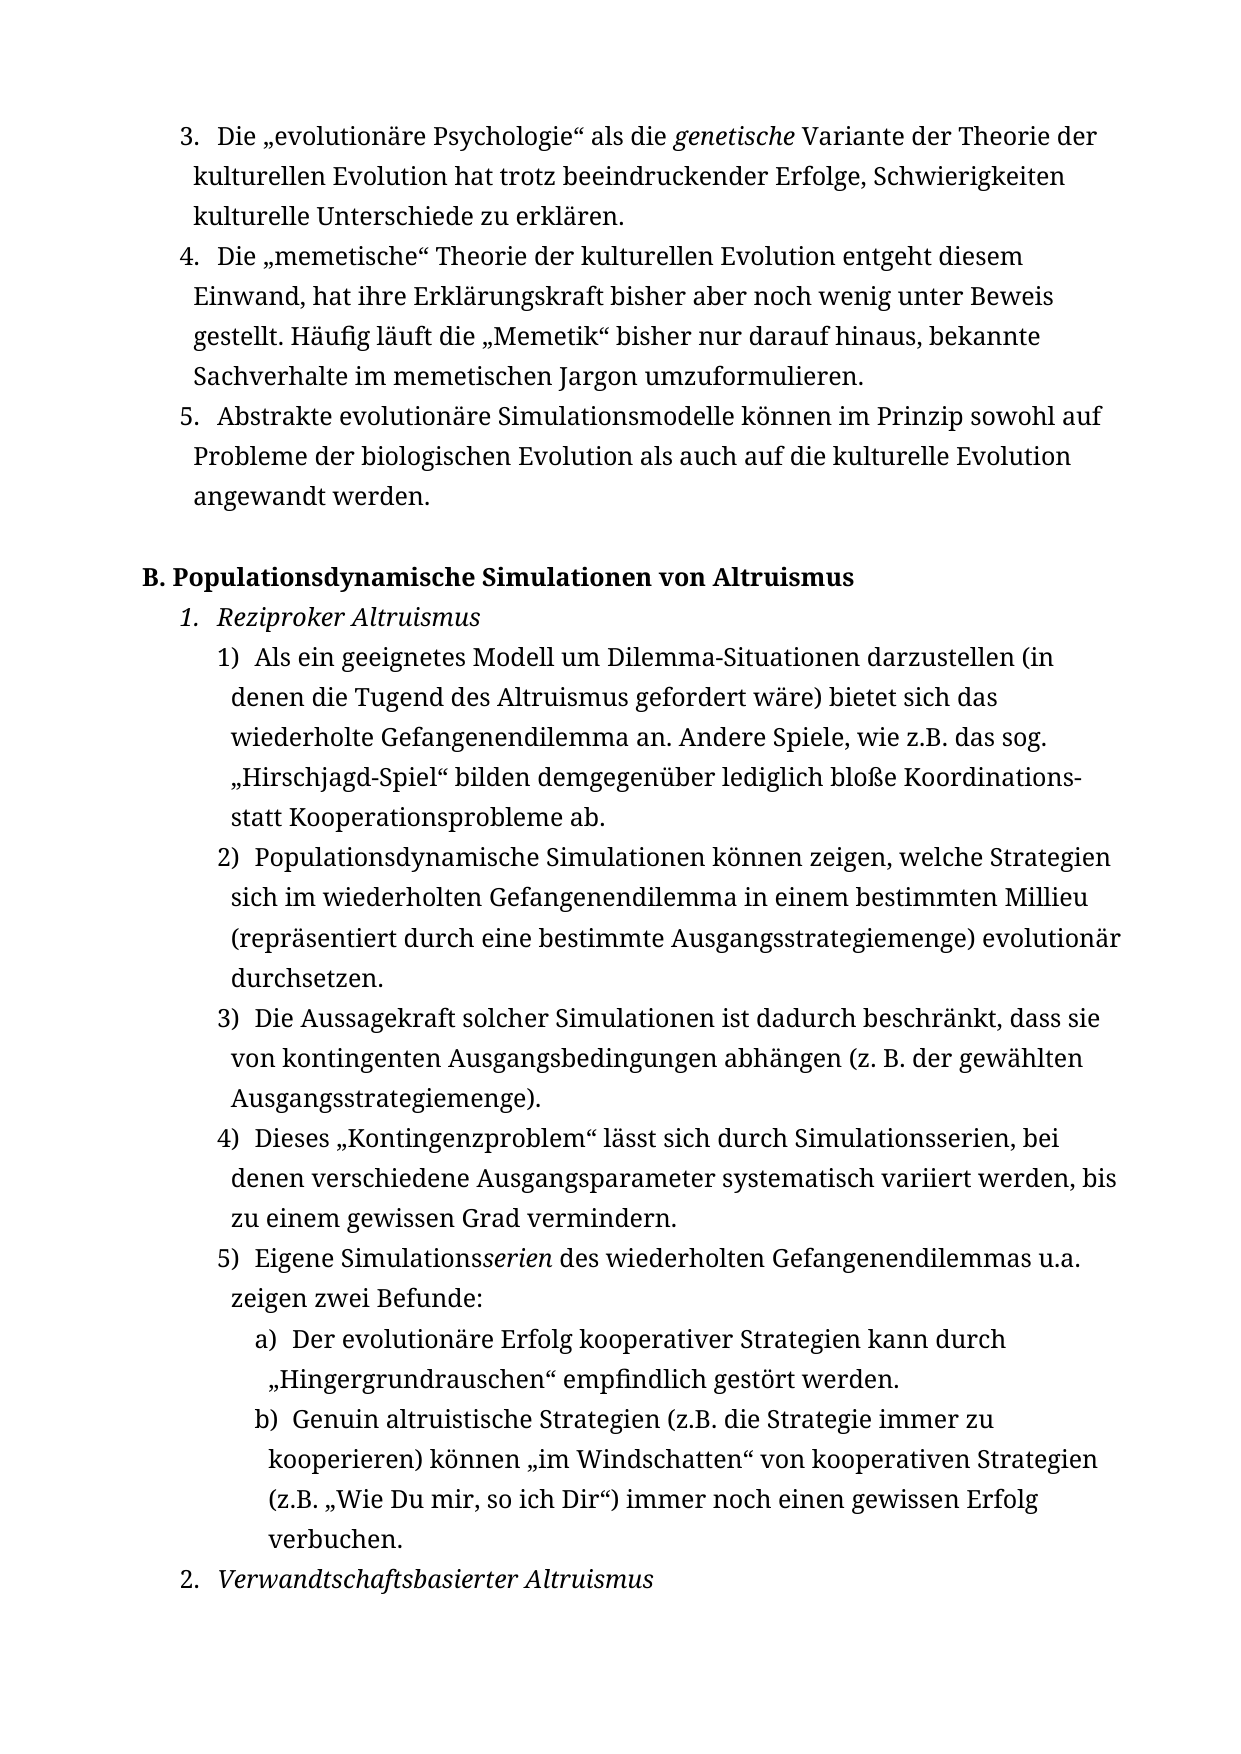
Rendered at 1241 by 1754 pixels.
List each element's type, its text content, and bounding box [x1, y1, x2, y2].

list Abstrakte evolutionäre Simulationsmodelle können im Prinzip sowohl auf Probleme der biologischen Evolution als auch auf die kulturelle Evolution angewandt werden. [156, 399, 1122, 513]
list Dieses „Kontingenzproblem“ lässt sich durch Simulationsserien, bei denen verschiedene Ausgangsparameter systematisch variiert werden, bis zu einem gewissen Grad vermindern. [193, 1121, 1122, 1235]
list Als ein geeignetes Modell um Dilemma-Situationen darzustellen (in denen die Tugend des Altruismus gefordert wäre) bietet sich das wiederholte Gefangenendilemma an. Andere Spiele, wie z.B. das sog. „Hirschjagd-Spiel“ bilden demgegenüber lediglich bloße Koordinations- statt Kooperationsprobleme ab. [193, 639, 1122, 834]
list Reziproker Altruismus [156, 599, 1122, 633]
list Eigene Simulationsserien des wiederholten Gefangenendilemmas u.a. zeigen zwei Befunde: [193, 1241, 1122, 1315]
list Der evolutionäre Erfolg kooperativer Strategien kann durch „Hingergrundrauschen“ empfindlich gestört werden. [231, 1321, 1122, 1395]
list Die „memetische“ Theorie der kulturellen Evolution entgeht diesem Einwand, hat ihre Erklärungskraft bisher aber noch wenig unter Beweis gestellt. Häufig läuft die „Memetik“ bisher nur darauf hinaus, bekannte Sachverhalte im memetischen Jargon umzuformulieren. [156, 238, 1122, 393]
list Genuin altruistische Strategien (z.B. die Strategie immer zu kooperieren) können „im Windschatten“ von kooperativen Strategien (z.B. „Wie Du mir, so ich Dir“) immer noch einen gewissen Erfolg verbuchen. [231, 1401, 1122, 1556]
list Die „evolutionäre Psychologie“ als die genetische Variante der Theorie der kulturellen Evolution hat trotz beeindruckender Erfolge, Schwierigkeiten kulturelle Unterschiede zu erklären. [156, 118, 1122, 232]
list Die Aussagekraft solcher Simulationen ist dadurch beschränkt, dass sie von kontingenten Ausgangsbedingungen abhängen (z. B. der gewählten Ausgangsstrategiemenge). [193, 1000, 1122, 1115]
text B. Populationsdynamische Simulationen von Altruismus [118, 559, 1122, 593]
list Verwandtschaftsbasierter Altruismus [156, 1562, 1122, 1596]
list Populationsdynamische Simulationen können zeigen, welche Strategien sich im wiederholten Gefangenendilemma in einem bestimmten Millieu (repräsentiert durch eine bestimmte Ausgangsstrategiemenge) evolutionär durchsetzen. [193, 840, 1122, 994]
